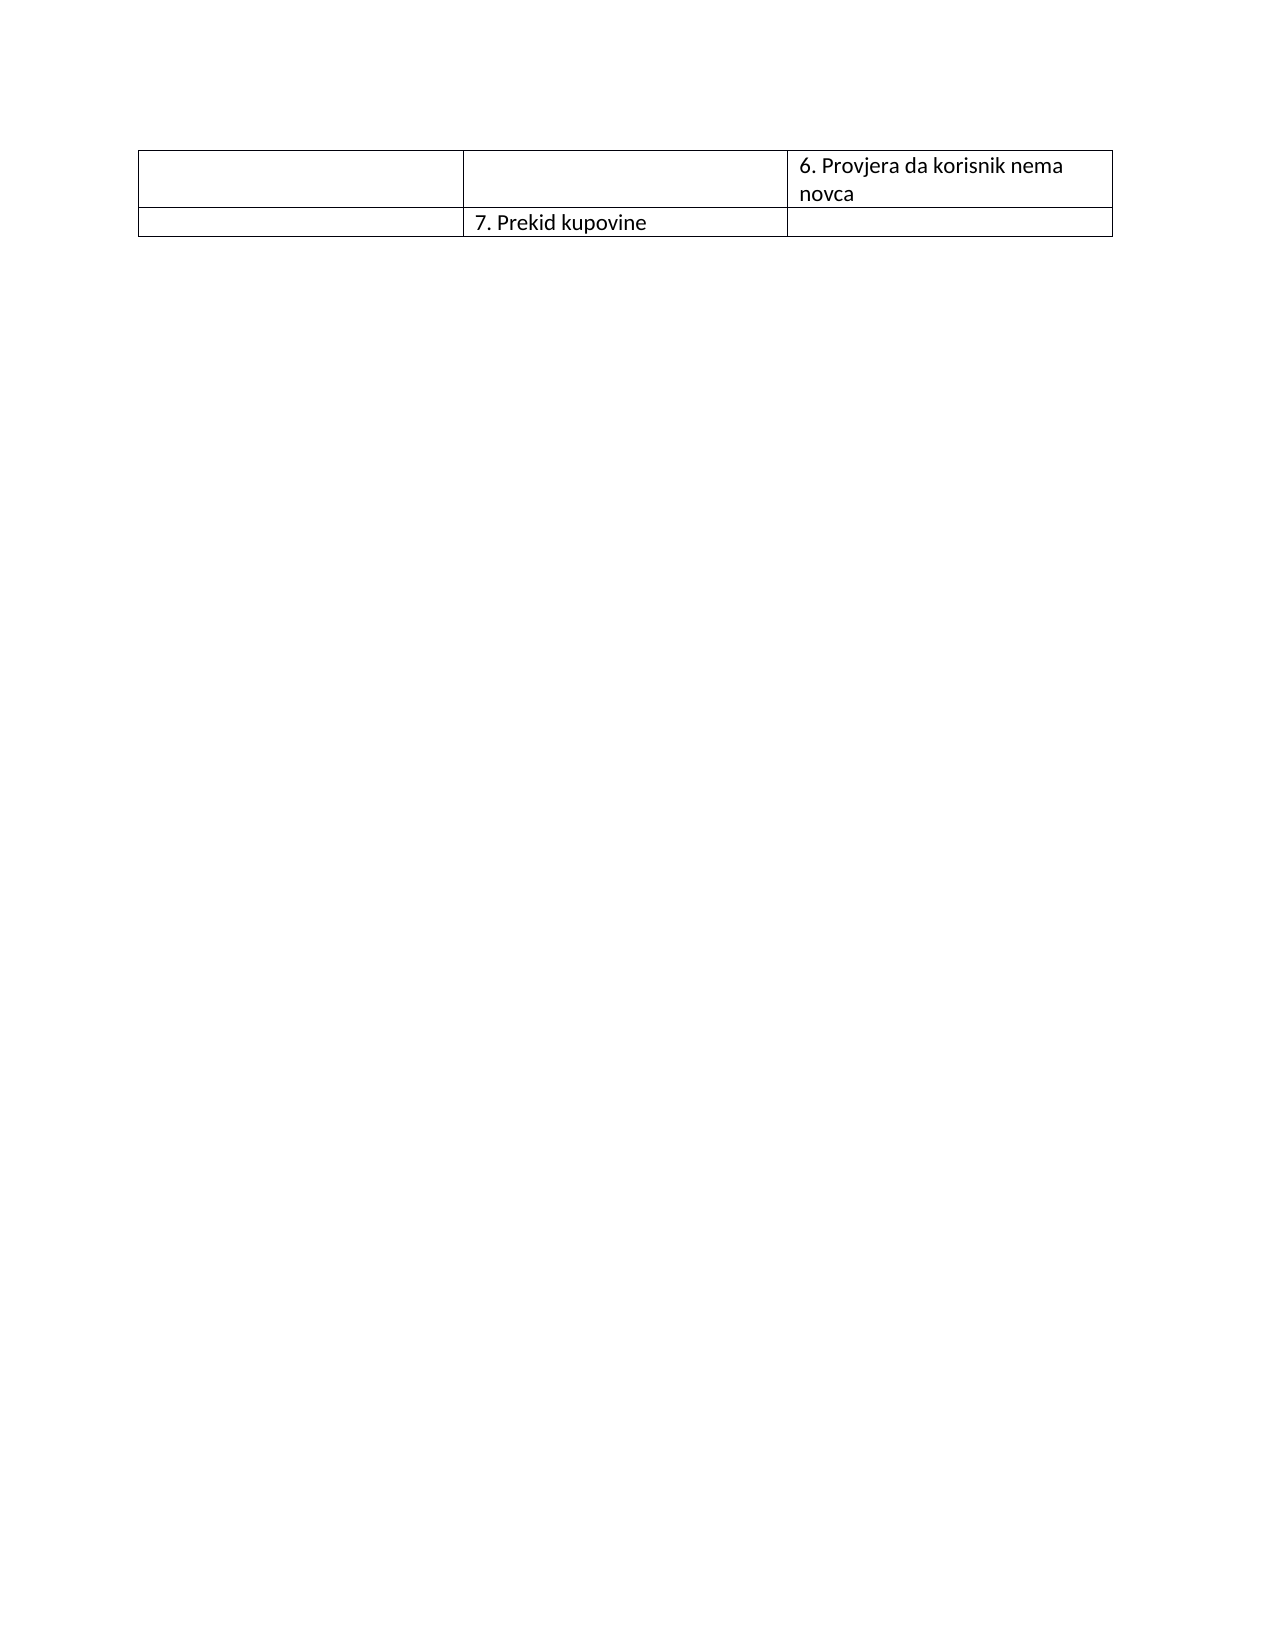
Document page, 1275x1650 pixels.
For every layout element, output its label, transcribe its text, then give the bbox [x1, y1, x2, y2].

table_cell [139, 151, 463, 207]
table_cell [788, 208, 1112, 236]
table_cell 6. Provjera da korisnik nema novca [788, 151, 1112, 207]
table_cell [139, 208, 463, 236]
table_cell [464, 151, 787, 207]
table_cell 7. Prekid kupovine [464, 208, 787, 236]
